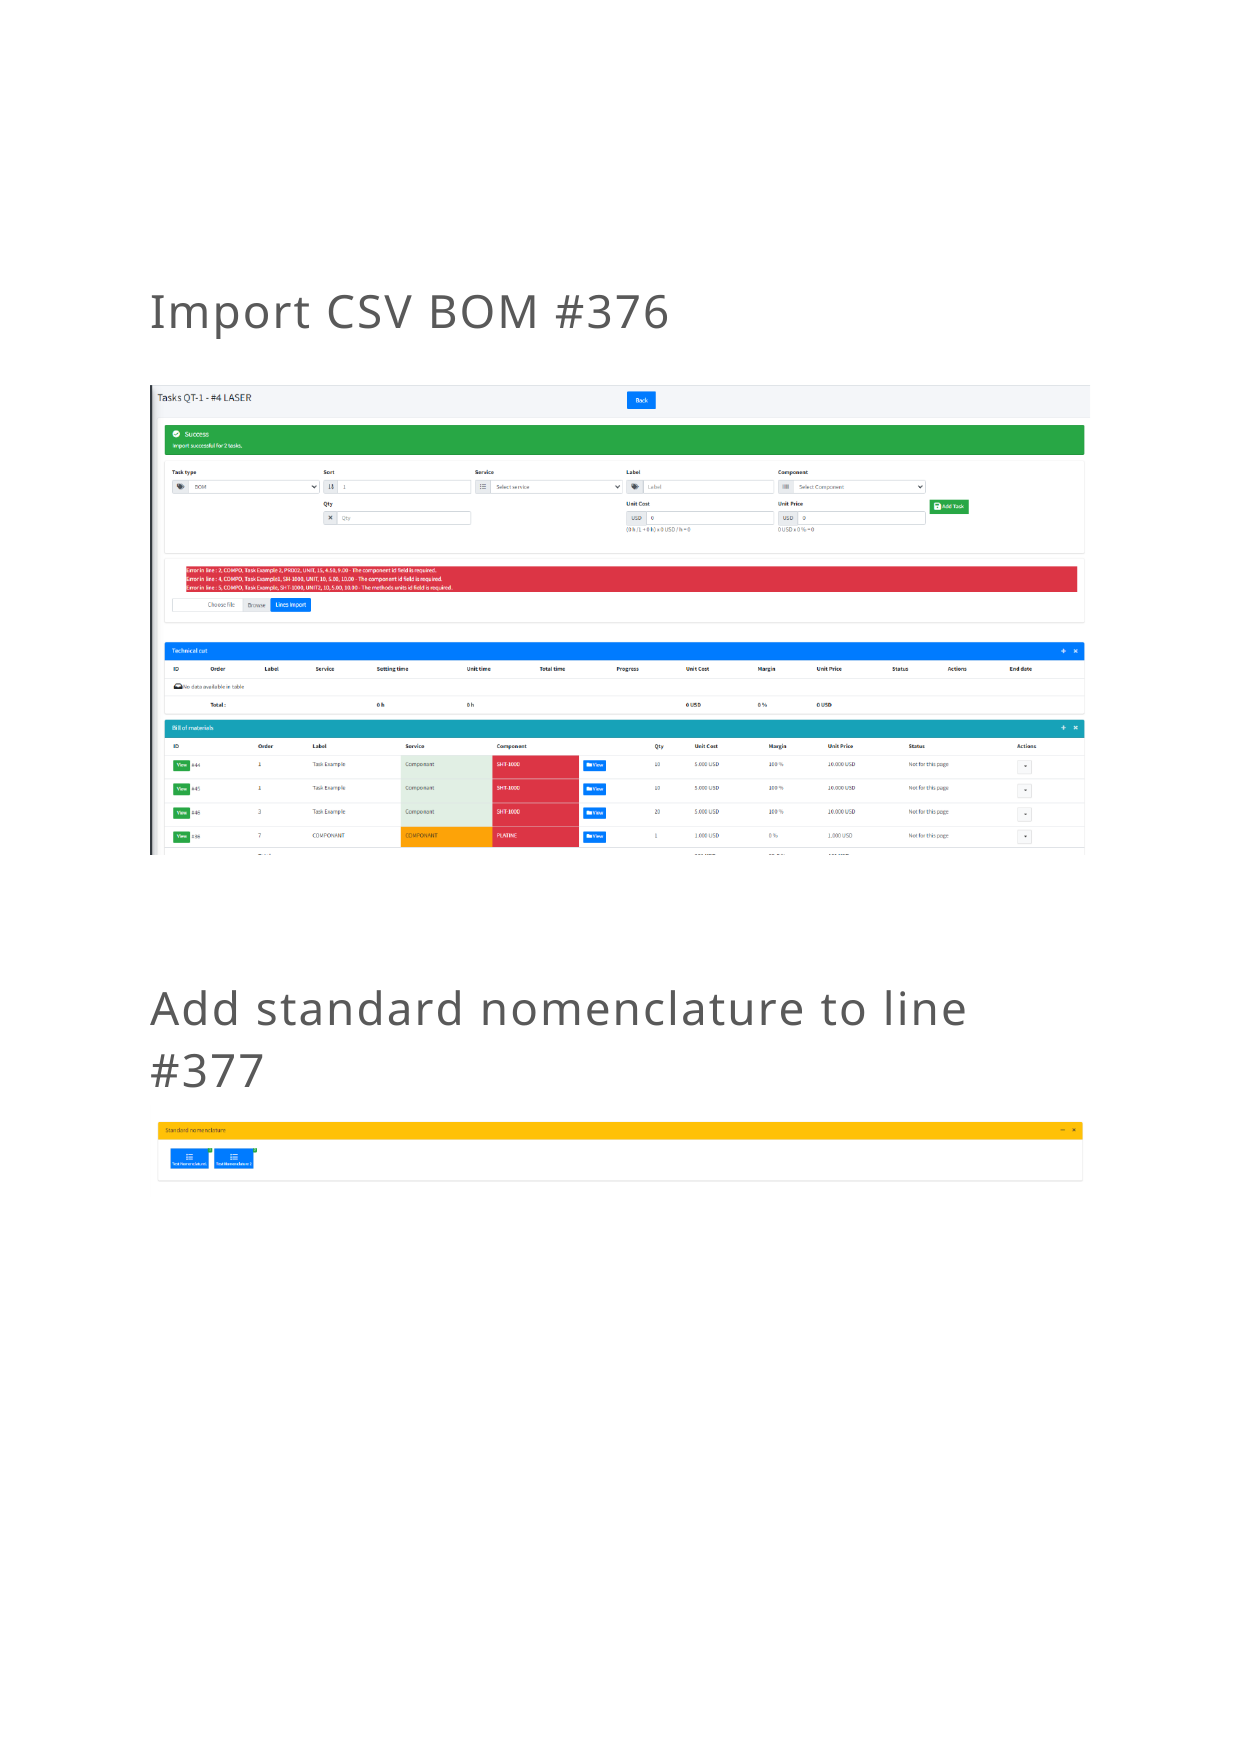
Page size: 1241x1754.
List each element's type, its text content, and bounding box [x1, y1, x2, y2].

subtitle Add standard nomenclature to line #377 [150, 976, 1090, 1101]
subtitle Import CSV BOM #376 [150, 280, 1090, 342]
